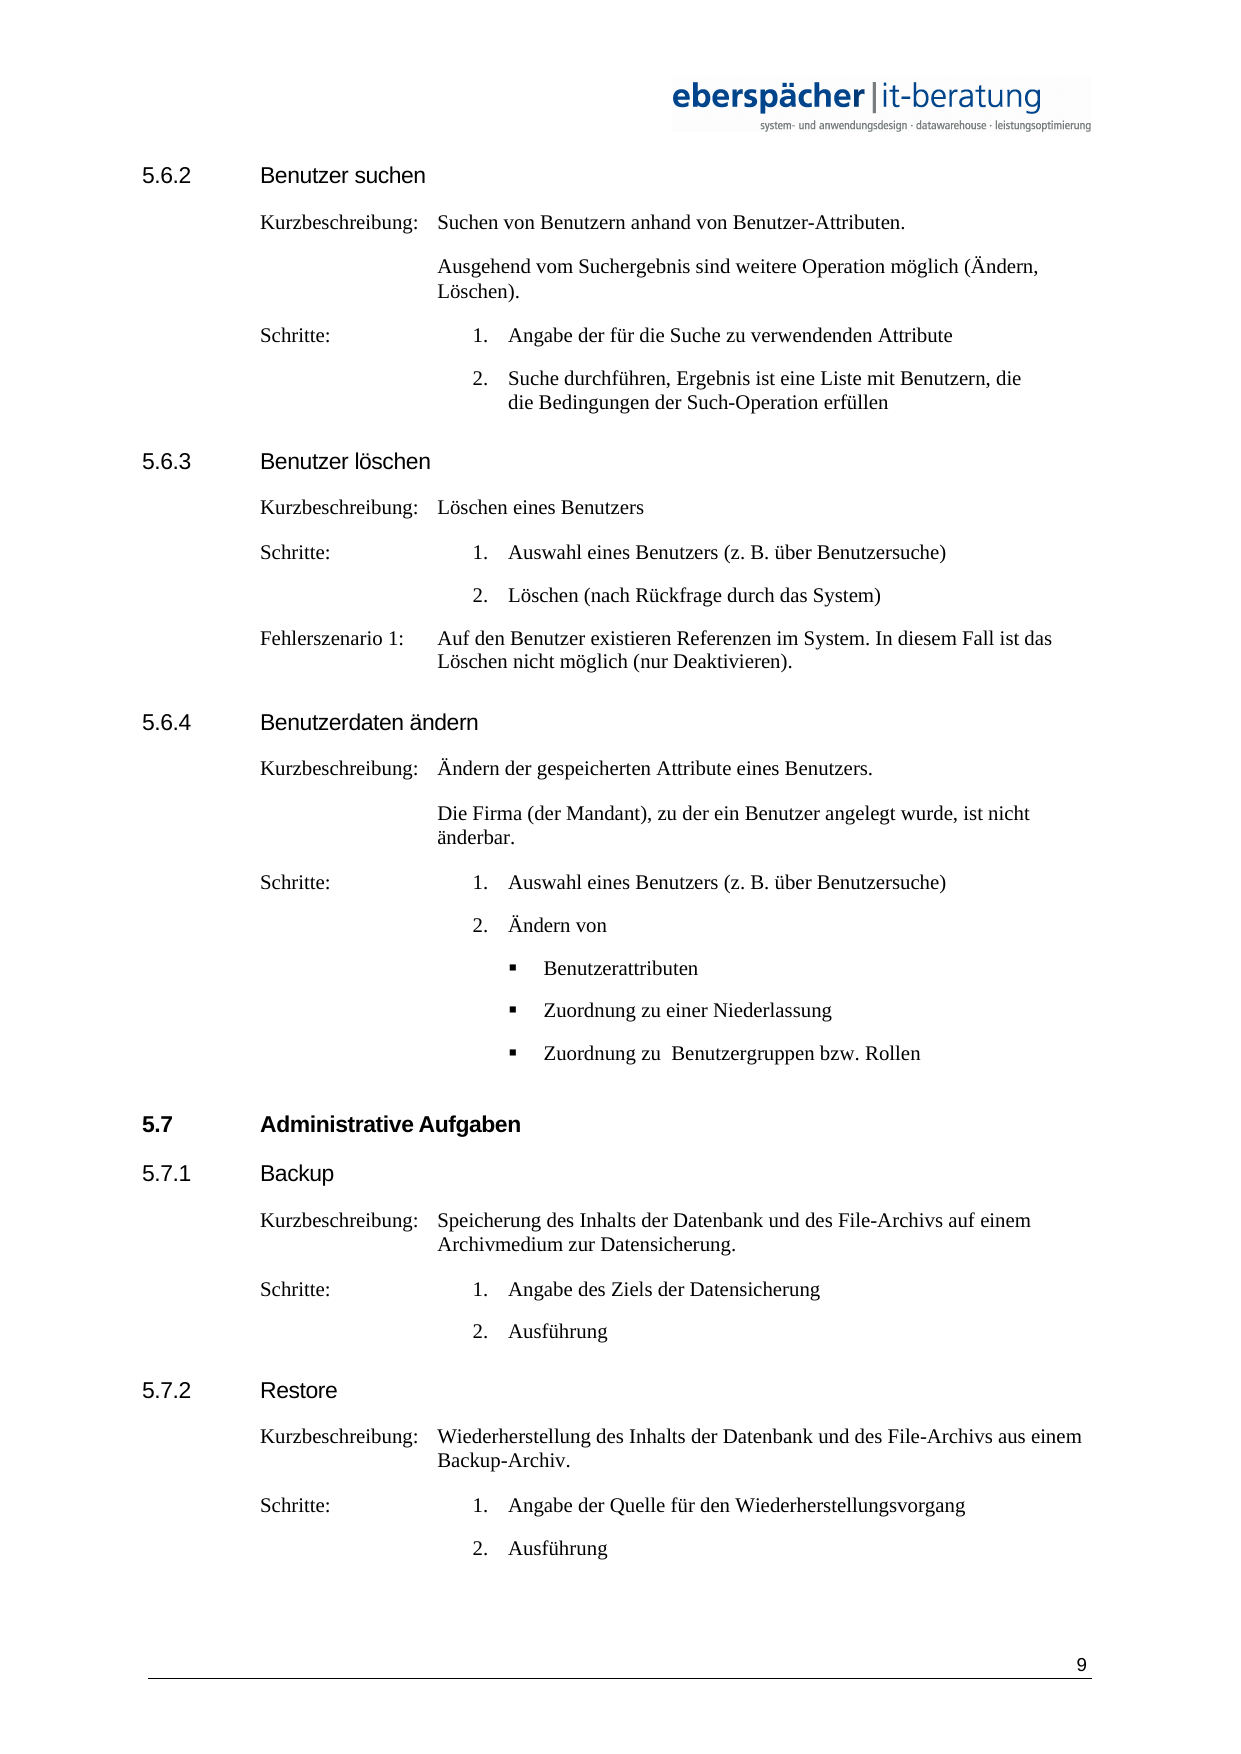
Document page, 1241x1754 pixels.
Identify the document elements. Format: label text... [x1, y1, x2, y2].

table_cell Schritte: [260, 1493, 437, 1578]
table_cell Angabe des Ziels der Datensicherung Ausführung [437, 1277, 1093, 1362]
table_header Kurzbeschreibung: [260, 756, 437, 870]
table_header Wiederherstellung des Inhalts der Datenbank und des File-Archivs aus einem Backup-Archiv. [437, 1424, 1093, 1493]
table_cell Schritte: [260, 1277, 437, 1362]
table_header Kurzbeschreibung: [260, 210, 437, 323]
table_cell Fehlerszenario 1: [260, 625, 437, 694]
subtitle Benutzer suchen [142, 162, 1092, 189]
table_cell Angabe der Quelle für den Wiederherstellungsvorgang Ausführung [437, 1493, 1093, 1578]
subtitle Backup [142, 1160, 1092, 1187]
table_header Speicherung des Inhalts der Datenbank und des File-Archivs auf einem Archivmedium zur Datensicherung. [437, 1208, 1093, 1277]
picture [672, 76, 1091, 132]
table_header Kurzbeschreibung: [260, 1424, 437, 1493]
table_cell Auf den Benutzer existieren Referenzen im System. In diesem Fall ist das Löschen nicht möglich (nur Deaktivieren). [437, 625, 1093, 694]
subtitle Benutzerdaten ändern [142, 709, 1092, 735]
subtitle Restore [142, 1377, 1092, 1403]
table_cell Angabe der für die Suche zu verwendenden Attribute Suche durchführen, Ergebnis ist eine Liste mit Benutzern, die die Bedingungen der Such-Operation erfüllen [437, 324, 1093, 433]
table_header Löschen eines Benutzers [437, 495, 1093, 540]
table_cell Schritte: [260, 870, 437, 1084]
table_header Kurzbeschreibung: [260, 495, 437, 540]
table_header Suchen von Benutzern anhand von Benutzer-Attributen. Ausgehend vom Suchergebnis sind weitere Operation möglich (Ändern, Löschen). [437, 210, 1093, 323]
table_cell Schritte: [260, 540, 437, 625]
table_header Kurzbeschreibung: [260, 1208, 437, 1277]
table_cell Schritte: [260, 324, 437, 433]
table_header Ändern der gespeicherten Attribute eines Benutzers. Die Firma (der Mandant), zu der ein Benutzer angelegt wurde, ist nicht änderbar. [437, 756, 1093, 870]
table_cell Auswahl eines Benutzers (z. B. über Benutzersuche) Löschen (nach Rückfrage durch das System) [437, 540, 1093, 625]
subtitle Administrative Aufgaben [142, 1111, 1092, 1137]
table_cell Auswahl eines Benutzers (z. B. über Benutzersuche) Ändern von Benutzerattributen Zuordnung zu einer Niederlassung Zuordnung zu Benutzergruppen bzw. Rollen [437, 870, 1093, 1084]
subtitle Benutzer löschen [142, 448, 1092, 474]
